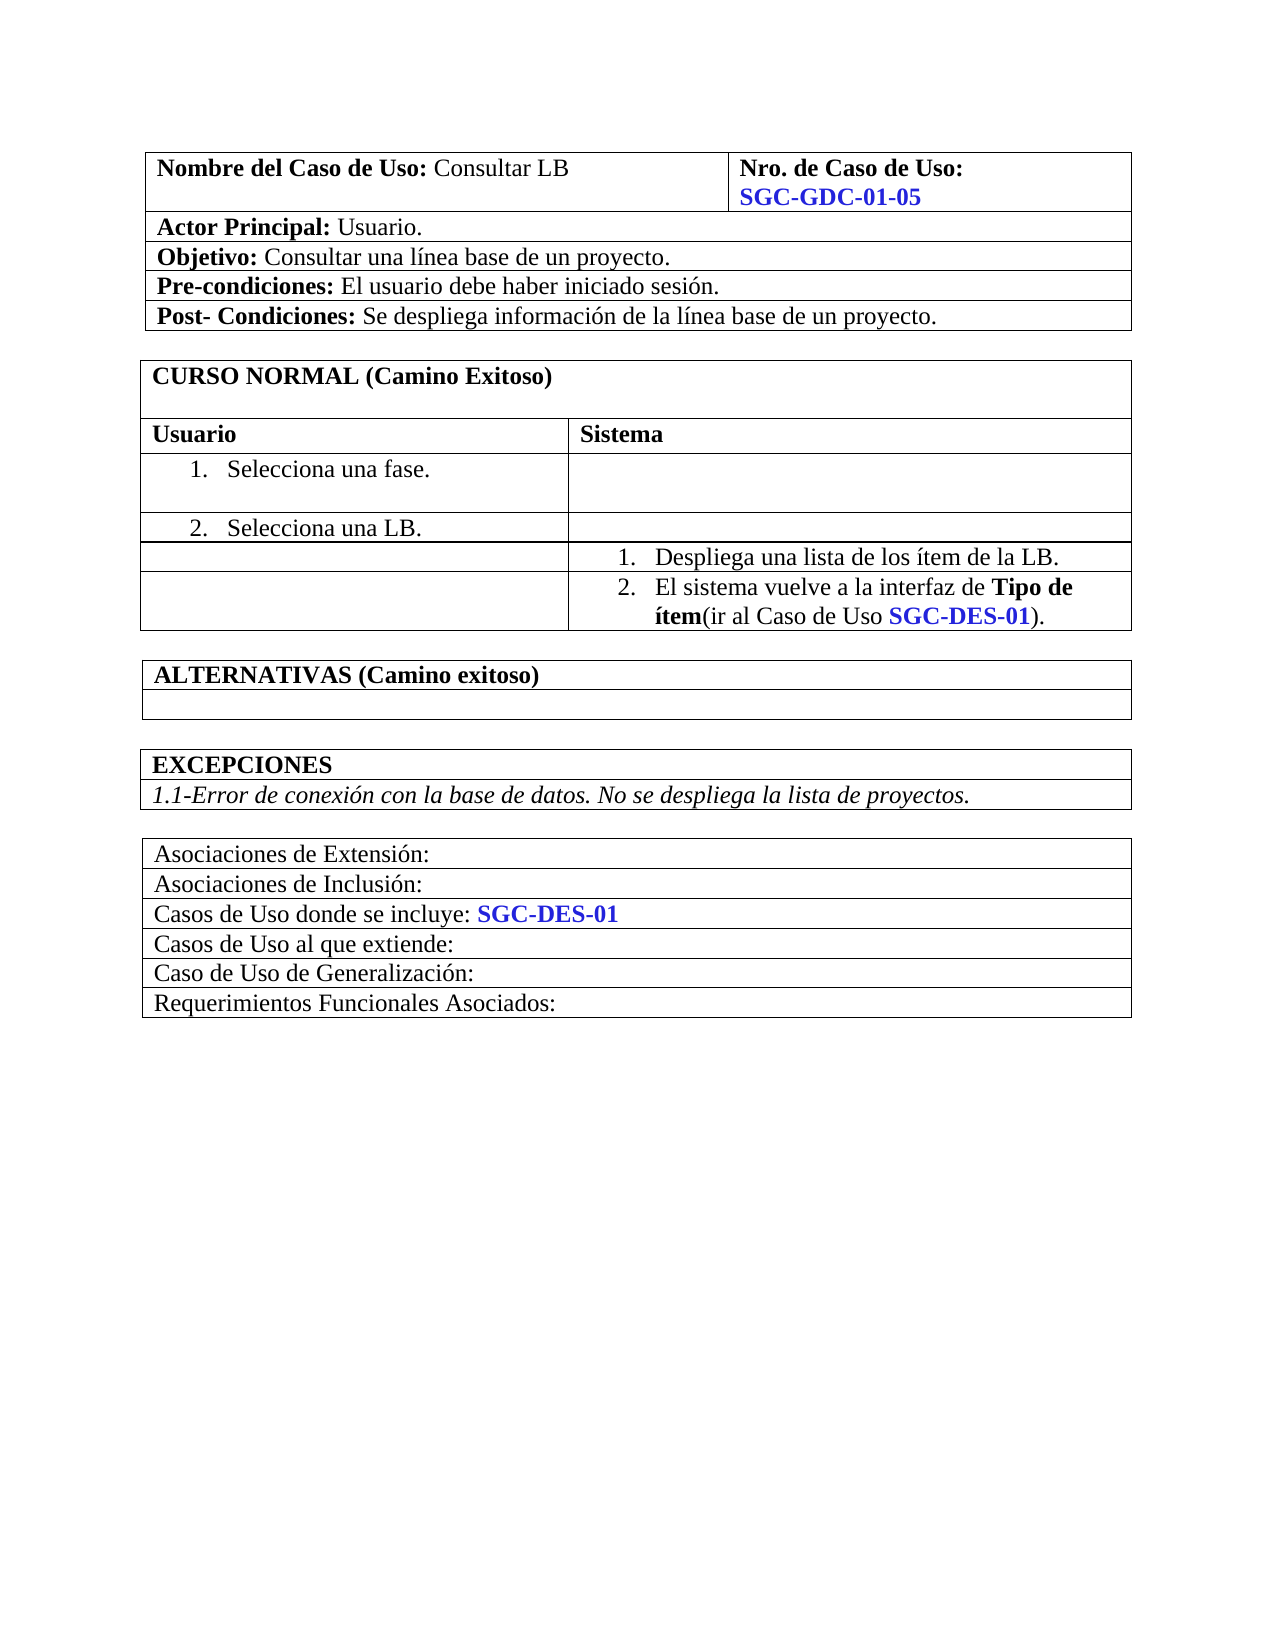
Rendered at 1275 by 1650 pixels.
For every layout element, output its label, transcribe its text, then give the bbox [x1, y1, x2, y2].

table_header Asociaciones de Extensión: [143, 839, 1131, 868]
table_cell Selecciona una fase. [141, 454, 568, 512]
table_cell Objetivo: Consultar una línea base de un proyecto. [146, 242, 1131, 270]
table_cell Casos de Uso al que extiende: [143, 929, 1131, 957]
table_cell Requerimientos Funcionales Asociados: [143, 988, 1131, 1017]
table_cell [569, 454, 1131, 512]
table_cell Despliega una lista de los ítem de la LB. [569, 543, 1131, 571]
table_cell Usuario [141, 419, 568, 453]
table_cell Actor Principal: Usuario. [146, 212, 1131, 241]
table_header ALTERNATIVAS (Camino exitoso) [143, 661, 1131, 689]
table_cell [143, 690, 1131, 719]
table_header Nro. de Caso de Uso: SGC-GDC-01-05 [729, 153, 1131, 211]
table_cell Pre-condiciones: El usuario debe haber iniciado sesión. [146, 271, 1131, 300]
table_cell 1.1-Error de conexión con la base de datos. No se despliega la lista de proyectos. [141, 780, 1131, 808]
table_cell El sistema vuelve a la interfaz de Tipo de ítem(ir al Caso de Uso SGC-DES-01). [569, 572, 1131, 630]
table_header Nombre del Caso de Uso: Consultar LB [146, 153, 728, 211]
table_cell Sistema [569, 419, 1131, 453]
table_cell [569, 513, 1131, 541]
table_cell [141, 543, 568, 571]
table_cell Caso de Uso de Generalización: [143, 959, 1131, 987]
table_header EXCEPCIONES [141, 750, 1131, 779]
table_cell Post- Condiciones: Se despliega información de la línea base de un proyecto. [146, 301, 1131, 330]
table_cell [141, 572, 568, 630]
table_cell Asociaciones de Inclusión: [143, 869, 1131, 898]
table_header CURSO NORMAL (Camino Exitoso) [141, 361, 1131, 418]
table_cell Selecciona una LB. [141, 513, 568, 541]
table_cell Casos de Uso donde se incluye: SGC-DES-01 [143, 899, 1131, 928]
